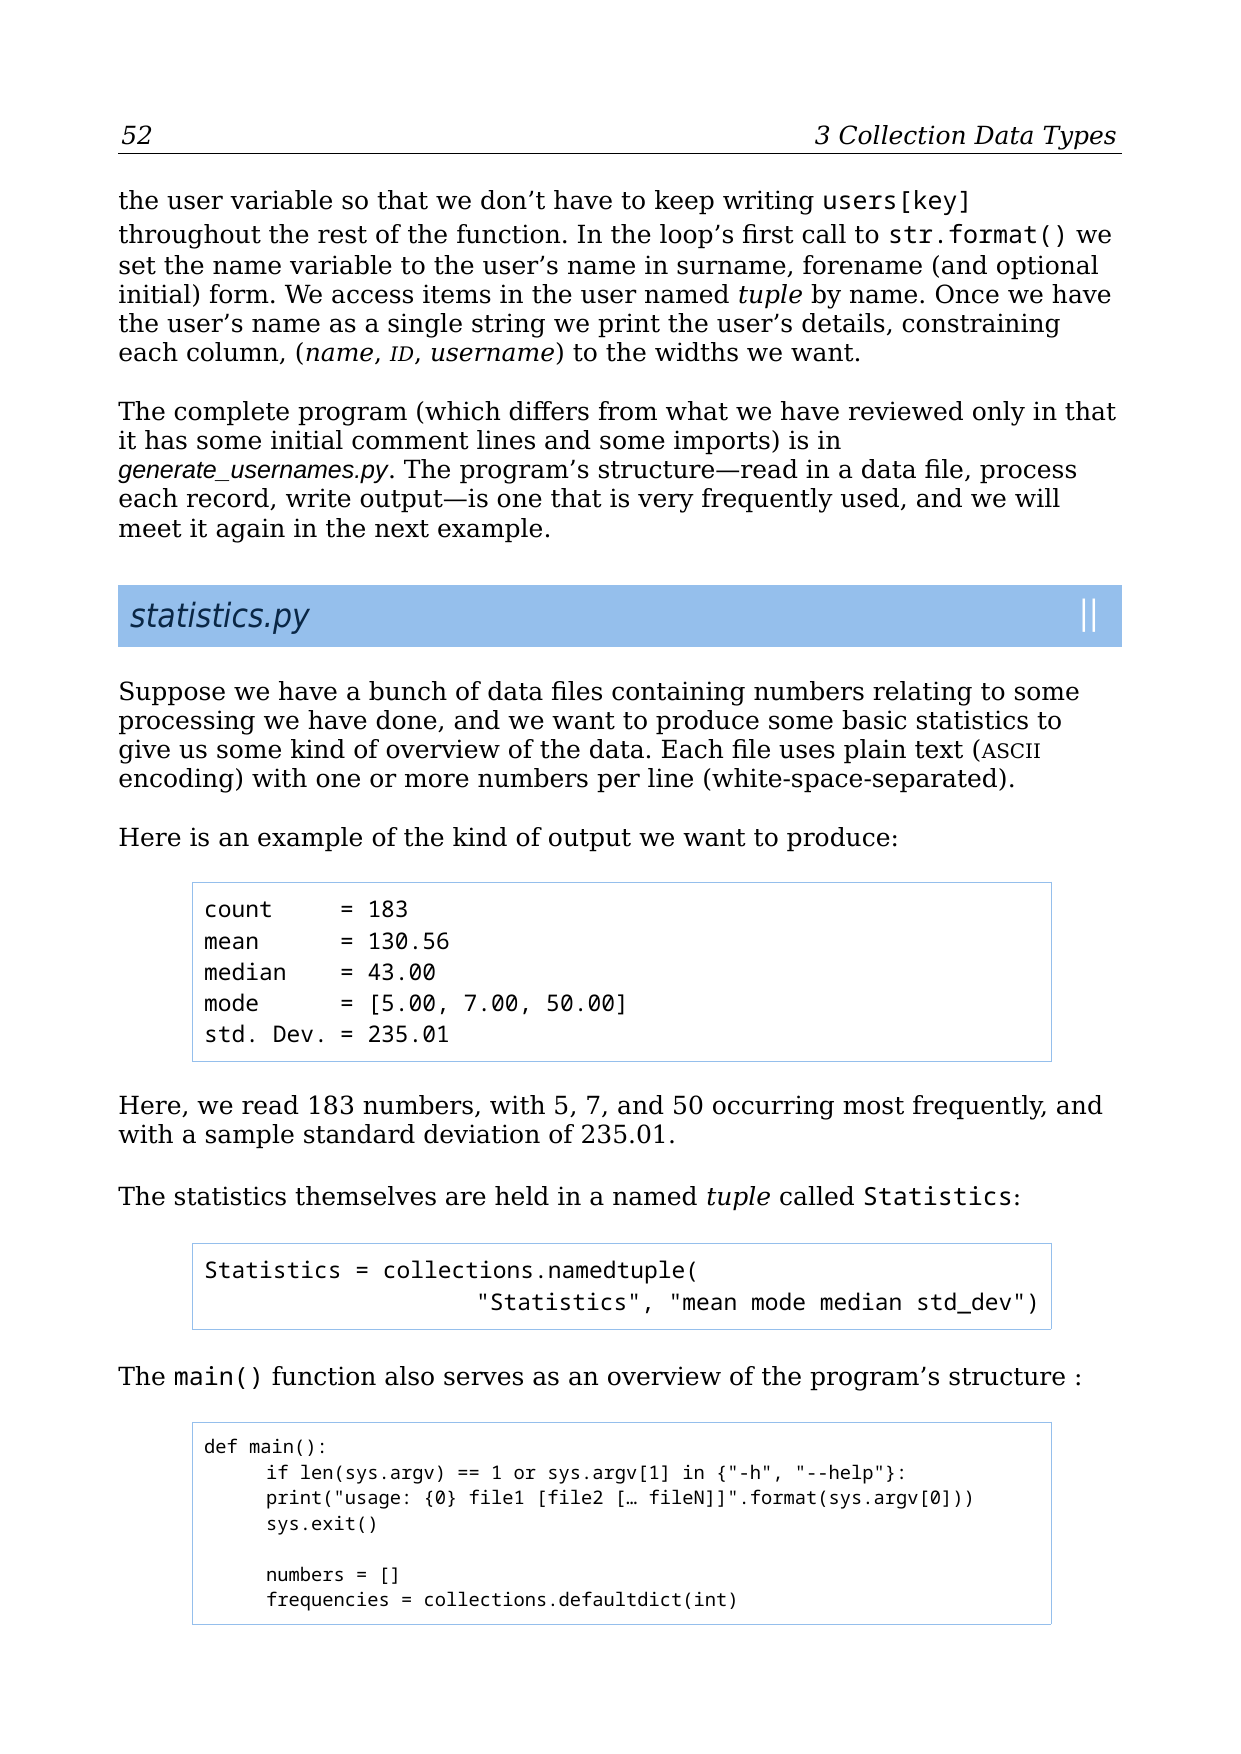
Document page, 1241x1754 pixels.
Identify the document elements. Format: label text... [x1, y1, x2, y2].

text mode = [5.00, 7.00, 50.00] [193, 975, 1051, 1007]
text The complete program (which differs from what we have reviewed only in that it has some initial comment lines and some imports) is in generate_usernames.py. The program’s structure—read in a data file, process each record, write output—is one that is very frequently used, and we will meet it again in the next example. [118, 397, 1122, 543]
text Here, we read 183 numbers, with 5, 7, and 50 occurring most frequently, and with a sample standard deviation of 235.01. [118, 1091, 1122, 1149]
text numbers = [] [193, 1549, 1051, 1575]
text The statistics themselves are held in a named tuple called Statistics: [118, 1179, 1122, 1213]
text The main() function also serves as an overview of the program’s structure : [118, 1358, 1122, 1392]
text if len(sys.argv) == 1 or sys.argv[1] in {"-h", "--help"}: [193, 1447, 1051, 1473]
text sys.exit() [193, 1498, 1051, 1524]
text mean = 130.56 [193, 913, 1051, 944]
text Here is an example of the kind of output we want to produce: [118, 823, 1122, 852]
text || [1063, 594, 1098, 632]
text Statistics = collections.namedtuple( [193, 1244, 1051, 1274]
subtitle statistics.py [118, 585, 1122, 647]
text "Statistics", "mean mode median std_dev") [193, 1274, 1051, 1329]
text the user variable so that we don’t have to keep writing users[key] throughout the rest of the function. In the loop’s first call to str.format() we set the name variable to the user’s name in surname, forename (and optional initial) form. We access items in the user named tuple by name. Once we have the user’s name as a single string we print the user’s details, constraining each column, (name, id, username) to the widths we want. [118, 183, 1122, 367]
text median = 43.00 [193, 944, 1051, 975]
text std. Dev. = 235.01 [193, 1007, 1051, 1061]
text print("usage: {0} file1 [file2 [… fileN]]".format(sys.argv[0])) [193, 1473, 1051, 1498]
text count = 183 [193, 883, 1051, 913]
text Suppose we have a bunch of data files containing numbers relating to some processing we have done, and we want to produce some basic statistics to give us some kind of overview of the data. Each file uses plain text (ascii encoding) with one or more numbers per line (white-space-separated). [118, 677, 1122, 793]
text frequencies = collections.defaultdict(int) [193, 1575, 1051, 1624]
text def main(): [193, 1423, 1051, 1447]
